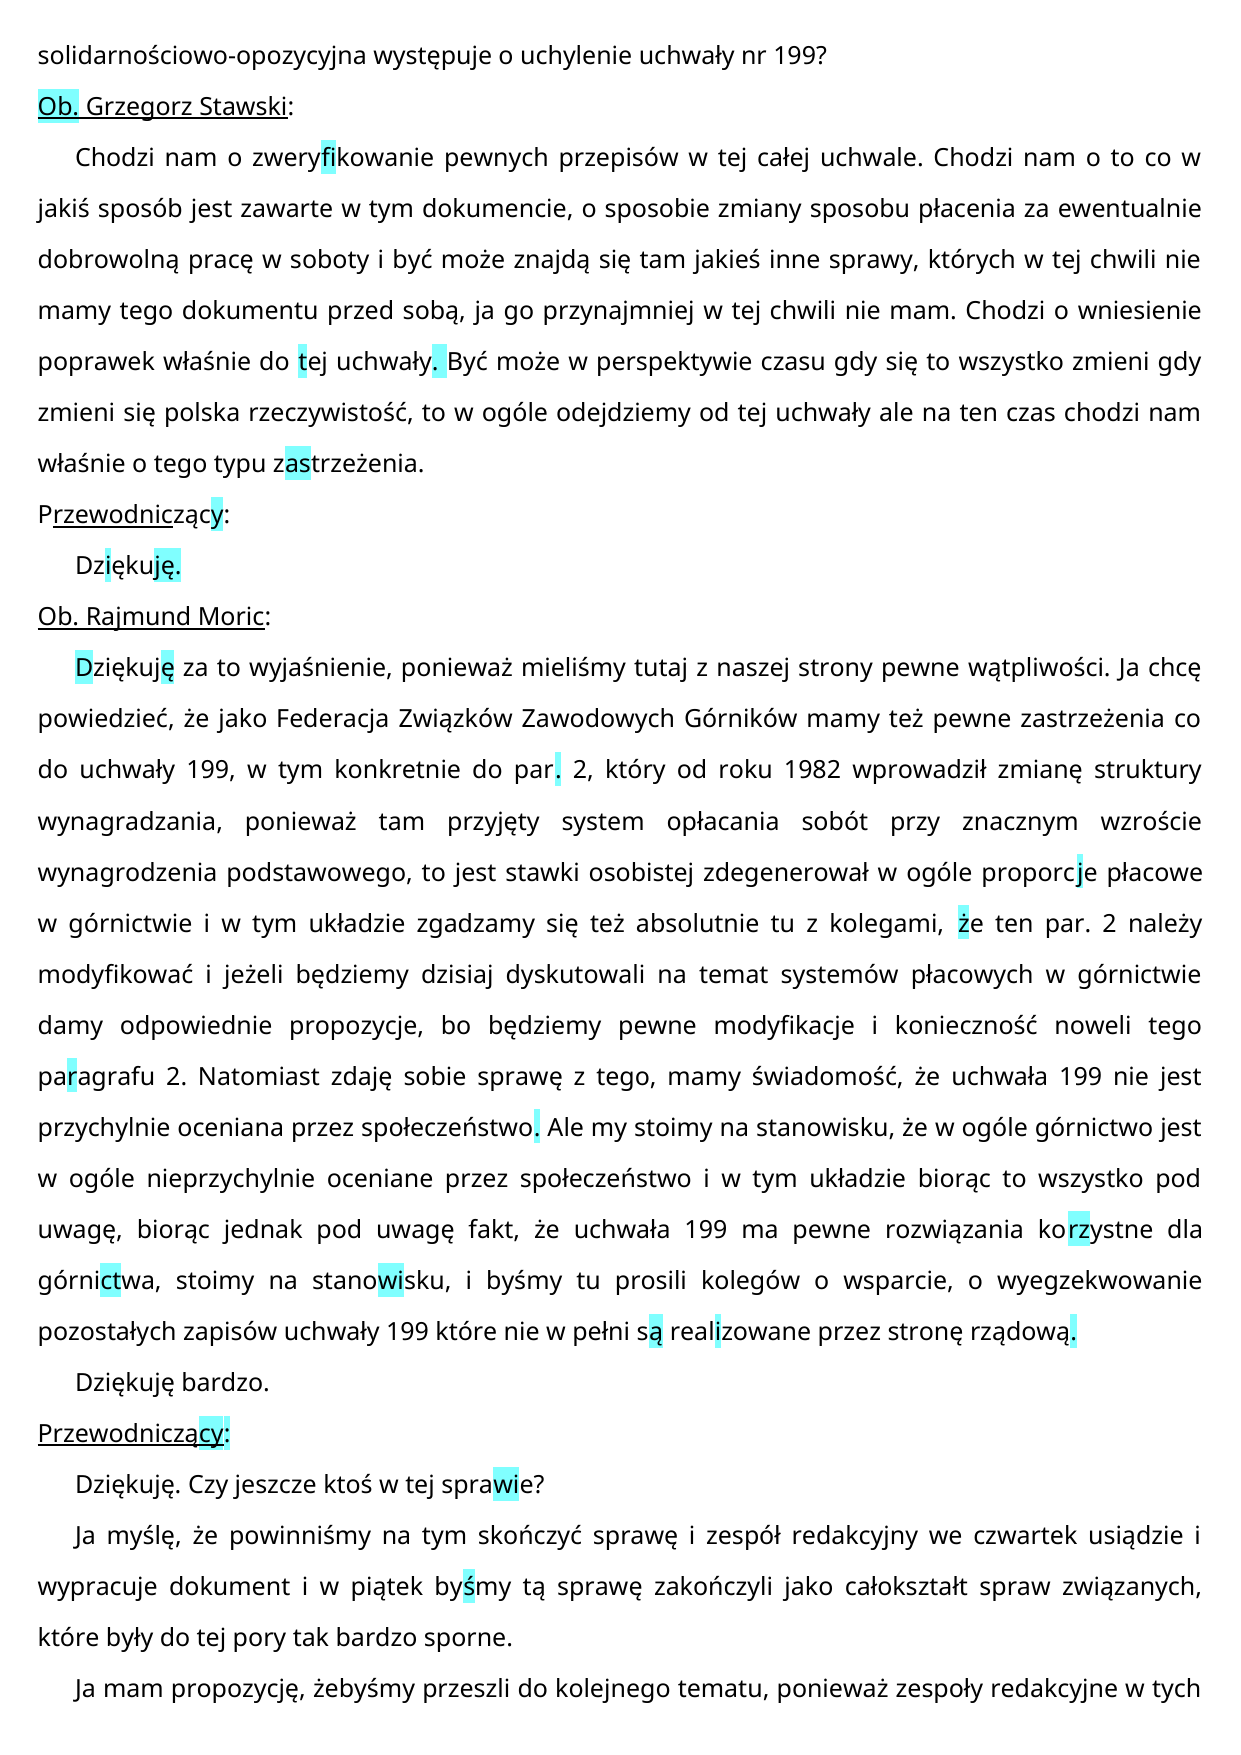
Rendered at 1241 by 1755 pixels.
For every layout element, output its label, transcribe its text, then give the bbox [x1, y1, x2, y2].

text Dziękuję. Czy jeszcze ktoś w tej sprawie? [37, 1467, 1203, 1501]
text Ja mam propozycję, żebyśmy przeszli do kolejnego tematu, ponieważ zespoły redakcyjne w tych [37, 1671, 1203, 1705]
text Dziękuję za to wyjaśnienie, ponieważ mieliśmy tutaj z naszej strony pewne wątpliwości. Ja chcę powiedzieć, że jako Federacja Związków Zawodowych Górników mamy też pewne zastrzeżenia co do uchwały 199, w tym konkretnie do par. 2, który od roku 1982 wprowadził zmianę struktury wynagradzania, ponieważ tam przyjęty system opłacania sobót przy znacznym wzroście wynagrodzenia podstawowego, to jest stawki osobistej zdegenerował w ogóle proporcje płacowe w górnictwie i w tym układzie zgadzamy się też absolutnie tu z kolegami, że ten par. 2 należy modyfikować i jeżeli będziemy dzisiaj dyskutowali na temat systemów płacowych w górnictwie damy odpowiednie propozycje, bo będziemy pewne modyfikacje i konieczność noweli tego paragrafu 2. Natomiast zdaję sobie sprawę z tego, mamy świadomość, że uchwała 199 nie jest przychylnie oceniana przez społeczeństwo. Ale my stoimy na stanowisku, że w ogóle górnictwo jest w ogóle nieprzychylnie oceniane przez społeczeństwo i w tym układzie biorąc to wszystko pod uwagę, biorąc jednak pod uwagę fakt, że uchwała 199 ma pewne rozwiązania korzystne dla górnictwa, stoimy na stanowisku, i byśmy tu prosili kolegów o wsparcie, o wyegzekwowanie pozostałych zapisów uchwały 199 które nie w pełni są realizowane przez stronę rządową. [37, 650, 1203, 1348]
text Ob. Rajmund Moric: [37, 599, 1203, 633]
text Dziękuję bardzo. [37, 1364, 1203, 1399]
text Przewodniczący: [37, 497, 1203, 531]
text Chodzi nam o zweryfikowanie pewnych przepisów w tej całej uchwale. Chodzi nam o to co w jakiś sposób jest zawarte w tym dokumencie, o sposobie zmiany sposobu płacenia za ewentualnie dobrowolną pracę w soboty i być może znajdą się tam jakieś inne sprawy, których w tej chwili nie mamy tego dokumentu przed sobą, ja go przynajmniej w tej chwili nie mam. Chodzi o wniesienie poprawek właśnie do tej uchwały. Być może w perspektywie czasu gdy się to wszystko zmieni gdy zmieni się polska rzeczywistość, to w ogóle odejdziemy od tej uchwały ale na ten czas chodzi nam właśnie o tego typu zastrzeżenia. [37, 139, 1203, 480]
text Przewodniczący: [37, 1416, 1203, 1450]
text Ja myślę, że powinniśmy na tym skończyć sprawę i zespół redakcyjny we czwartek usiądzie i wypracuje dokument i w piątek byśmy tą sprawę zakończyli jako całokształt spraw związanych, które były do tej pory tak bardzo sporne. [37, 1518, 1203, 1654]
text Dziękuję. [37, 548, 1203, 582]
text solidarnościowo-opozycyjna występuje o uchylenie uchwały nr 199? [37, 37, 1203, 72]
text Ob. Grzegorz Stawski: [37, 88, 1203, 123]
